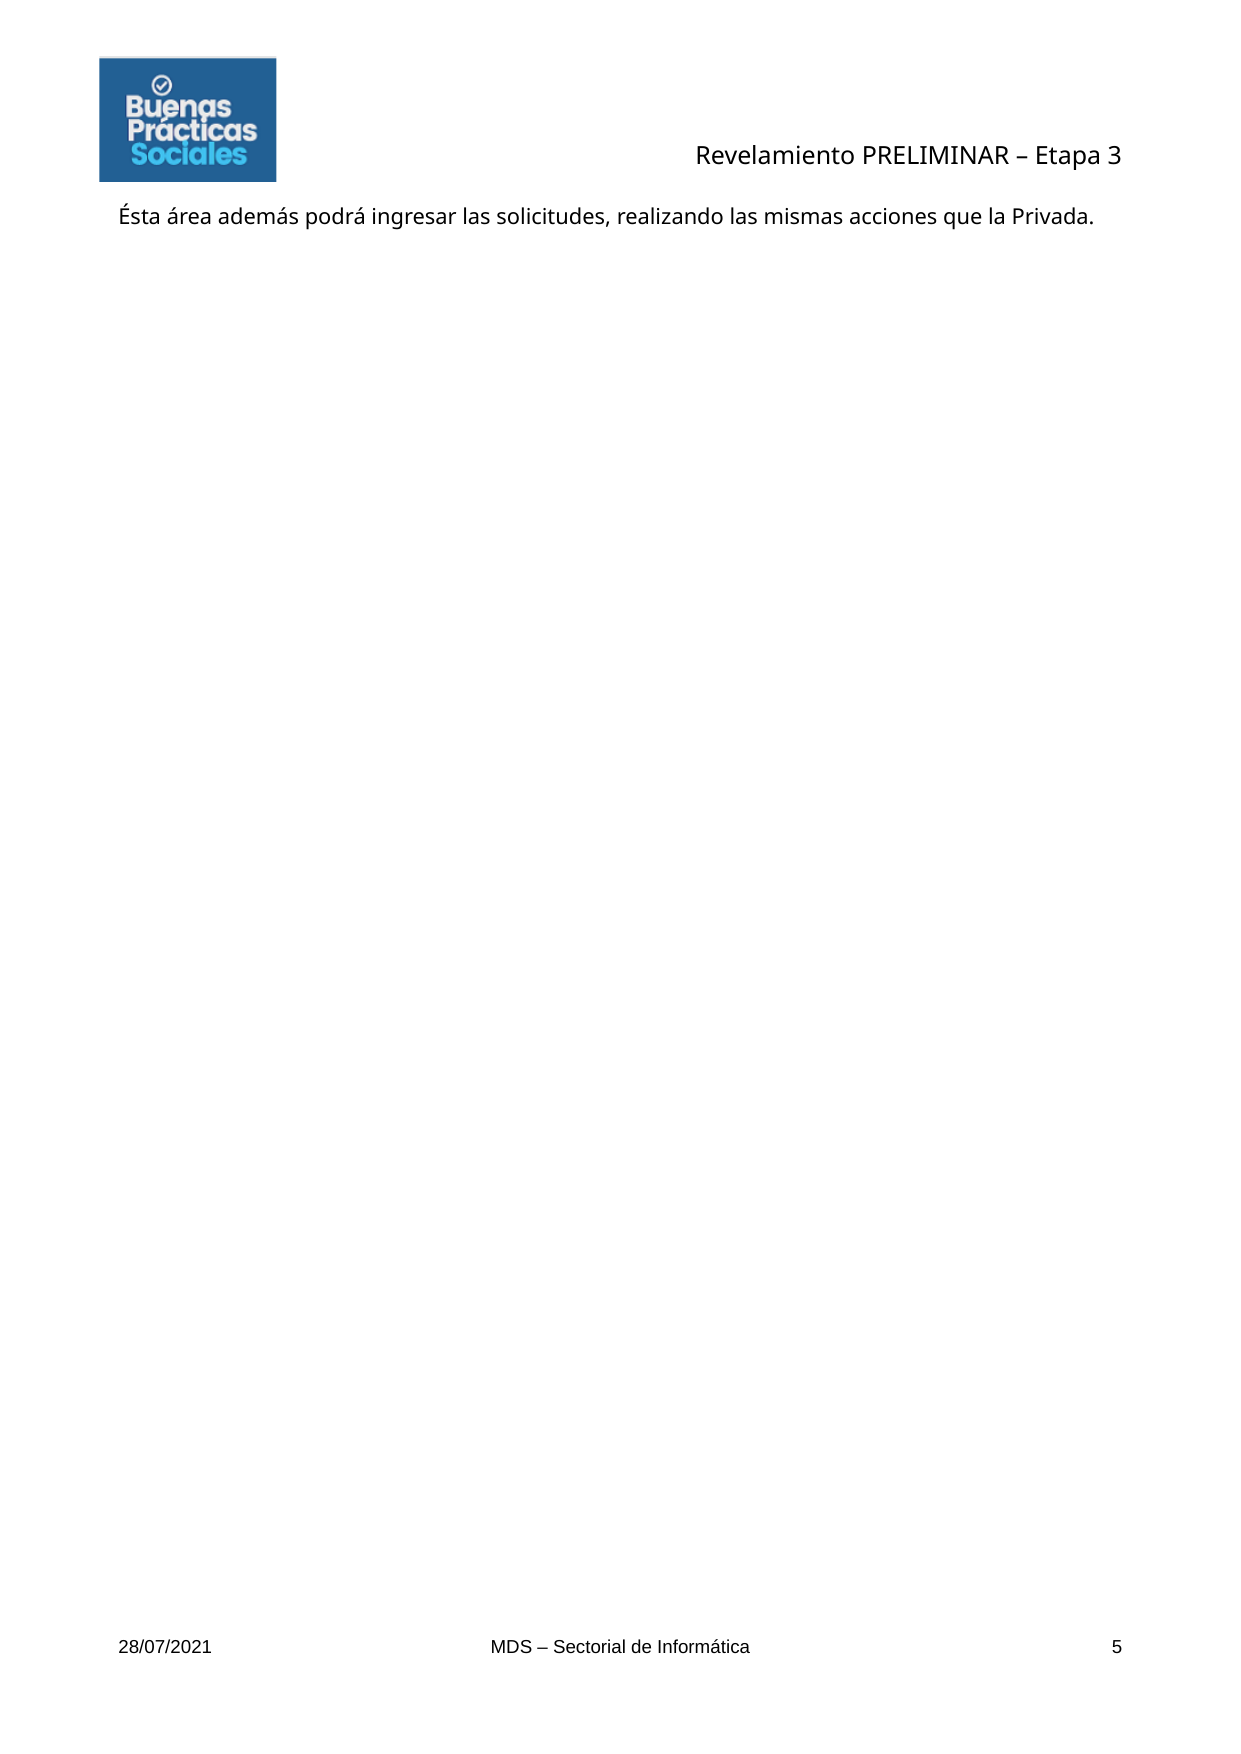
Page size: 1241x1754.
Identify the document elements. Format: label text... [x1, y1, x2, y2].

text Ésta área además podrá ingresar las solicitudes, realizando las mismas acciones que la Privada. [118, 201, 1122, 230]
